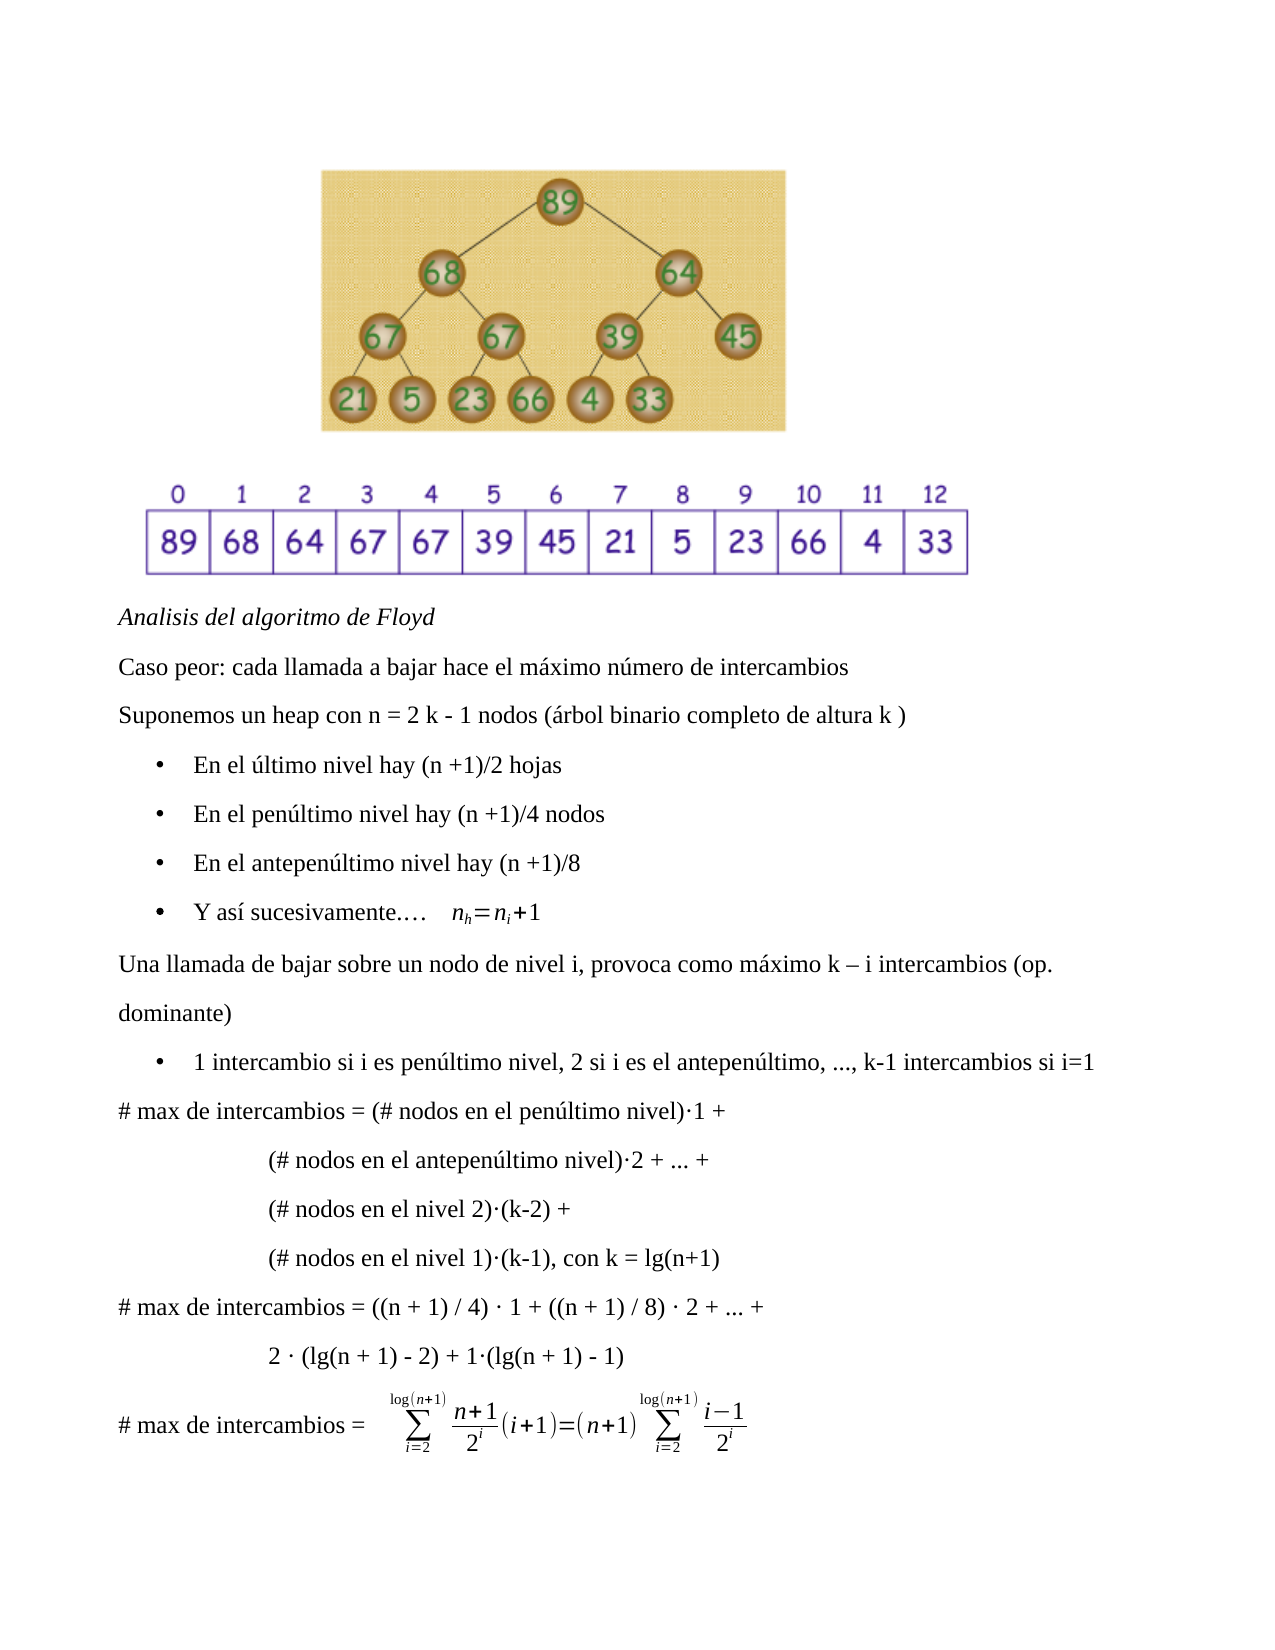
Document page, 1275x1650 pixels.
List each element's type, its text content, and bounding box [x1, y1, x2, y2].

list En el antepenúltimo nivel hay (n +1)/8 [156, 848, 1157, 877]
list Y así sucesivamente.… [156, 897, 1157, 928]
list En el penúltimo nivel hay (n +1)/4 nodos [156, 799, 1157, 827]
text # max de intercambios = ((n + 1) / 4) · 1 + ((n + 1) / 8) · 2 + ... + [118, 1292, 1157, 1321]
text (# nodos en el antepenúltimo nivel)·2 + ... + [118, 1145, 1157, 1174]
text Suponemos un heap con n = 2 k - 1 nodos (árbol binario completo de altura k ) [118, 701, 1157, 729]
text Caso peor: cada llamada a bajar hace el máximo número de intercambios [118, 652, 1157, 680]
text Una llamada de bajar sobre un nodo de nivel i, provoca como máximo k – i intercambios (op. [118, 949, 1157, 977]
text # max de intercambios = (# nodos en el penúltimo nivel)·1 + [118, 1096, 1157, 1124]
text # max de intercambios = [118, 1390, 1157, 1457]
list En el último nivel hay (n +1)/2 hojas [156, 750, 1157, 778]
text dominante) [118, 998, 1157, 1026]
text Analisis del algoritmo de Floyd [118, 602, 1157, 631]
text 2 · (lg(n + 1) - 2) + 1·(lg(n + 1) - 1) [118, 1341, 1157, 1370]
text (# nodos en el nivel 2)·(k-2) + [118, 1194, 1157, 1223]
text (# nodos en el nivel 1)·(k-1), con k = lg(n+1) [118, 1243, 1157, 1272]
picture [118, 118, 984, 583]
list 1 intercambio si i es penúltimo nivel, 2 si i es el antepenúltimo, ..., k-1 intercambios si i=1 [156, 1047, 1157, 1076]
